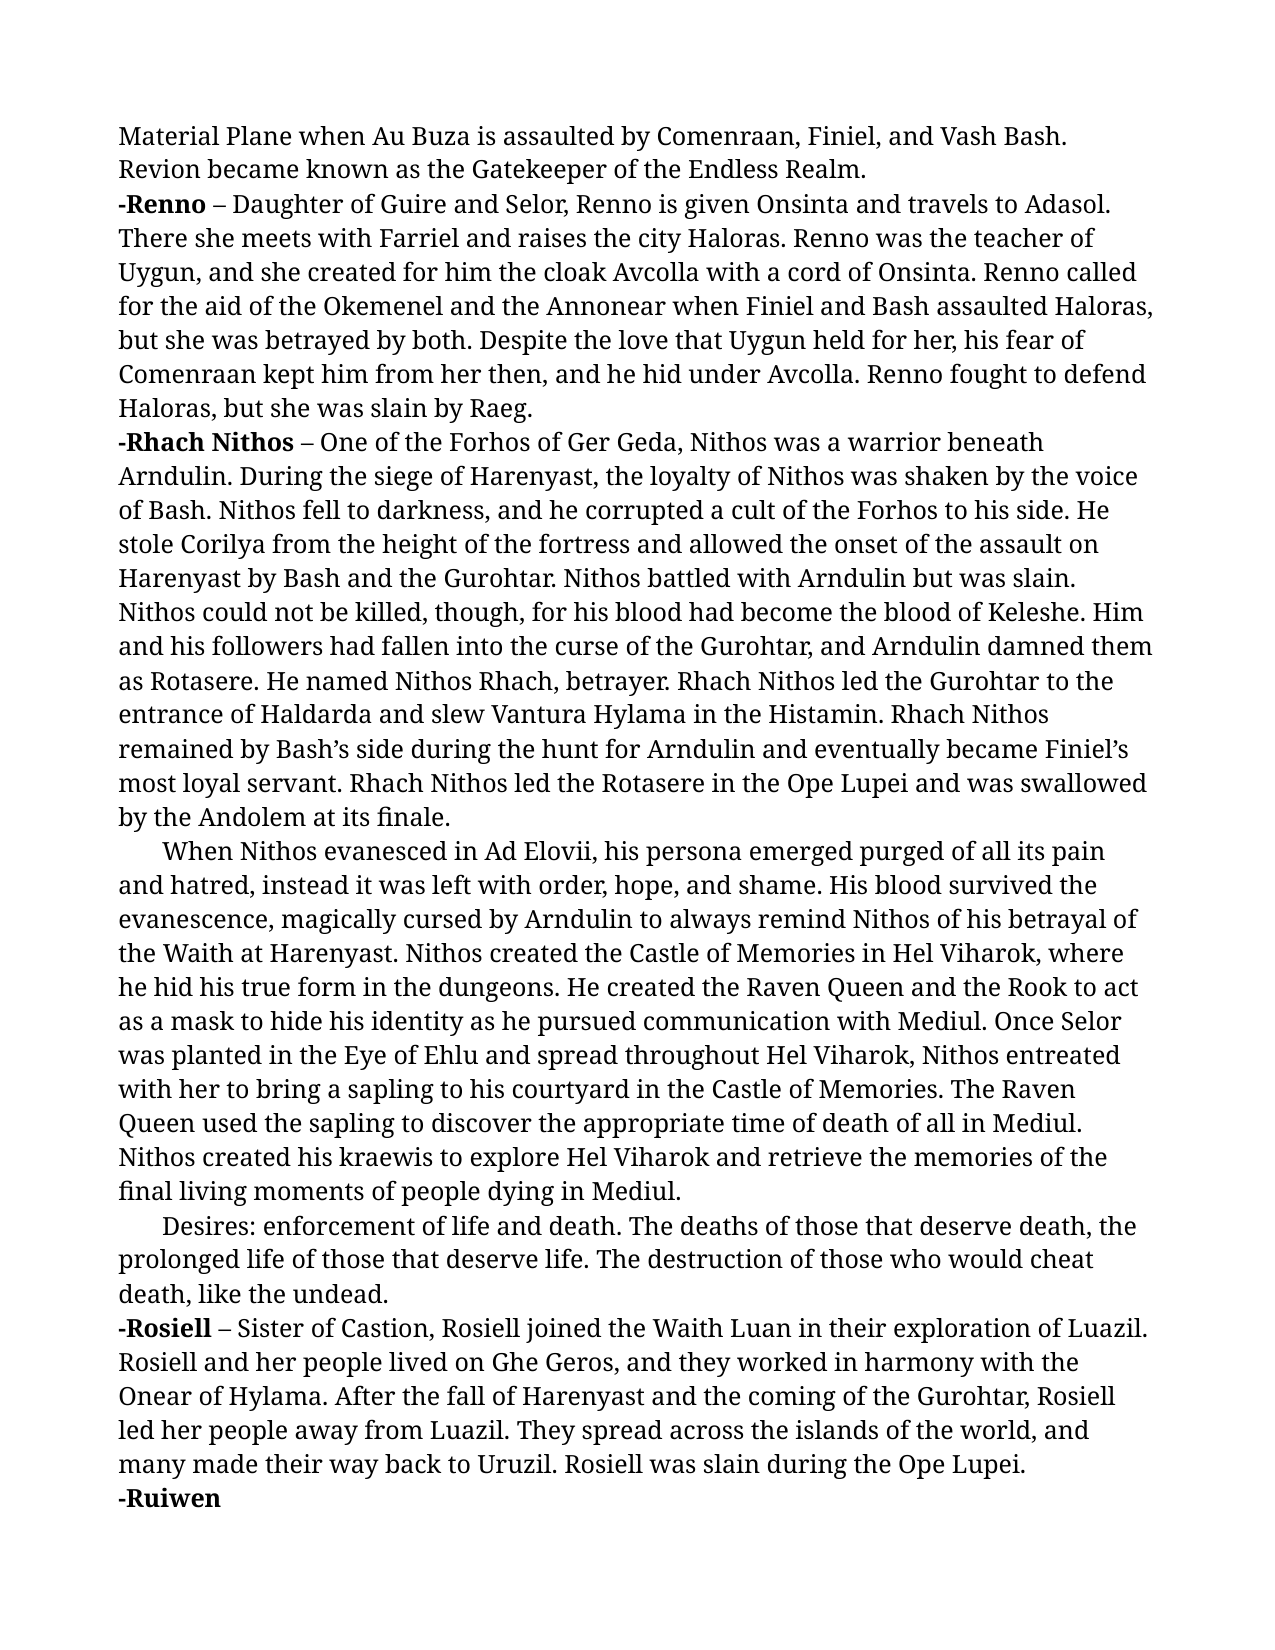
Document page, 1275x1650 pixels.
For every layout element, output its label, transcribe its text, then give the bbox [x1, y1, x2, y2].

text -Renno – Daughter of Guire and Selor, Renno is given Onsinta and travels to Adasol. There she meets with Farriel and raises the city Haloras. Renno was the teacher of Uygun, and she created for him the cloak Avcolla with a cord of Onsinta. Renno called for the aid of the Okemenel and the Annonear when Finiel and Bash assaulted Haloras, but she was betrayed by both. Despite the love that Uygun held for her, his fear of Comenraan kept him from her then, and he hid under Avcolla. Renno fought to defend Haloras, but she was slain by Raeg. [118, 186, 1157, 425]
text When Nithos evanesced in Ad Elovii, his persona emerged purged of all its pain and hatred, instead it was left with order, hope, and shame. His blood survived the evanescence, magically cursed by Arndulin to always remind Nithos of his betrayal of the Waith at Harenyast. Nithos created the Castle of Memories in Hel Viharok, where he hid his true form in the dungeons. He created the Raven Queen and the Rook to act as a mask to hide his identity as he pursued communication with Mediul. Once Selor was planted in the Eye of Ehlu and spread throughout Hel Viharok, Nithos entreated with her to bring a sapling to his courtyard in the Castle of Memories. The Raven Queen used the sapling to discover the appropriate time of death of all in Mediul. Nithos created his kraewis to explore Hel Viharok and retrieve the memories of the final living moments of people dying in Mediul. [118, 833, 1157, 1208]
text -Ruiwen [118, 1481, 1157, 1515]
text -Rosiell – Sister of Castion, Rosiell joined the Waith Luan in their exploration of Luazil. Rosiell and her people lived on Ghe Geros, and they worked in harmony with the Onear of Hylama. After the fall of Harenyast and the coming of the Gurohtar, Rosiell led her people away from Luazil. They spread across the islands of the world, and many made their way back to Uruzil. Rosiell was slain during the Ope Lupei. [118, 1310, 1157, 1481]
text Desires: enforcement of life and death. The deaths of those that deserve death, the prolonged life of those that deserve life. The destruction of those who would cheat death, like the undead. [118, 1208, 1157, 1310]
text Material Plane when Au Buza is assaulted by Comenraan, Finiel, and Vash Bash. Revion became known as the Gatekeeper of the Endless Realm. [118, 118, 1157, 186]
text -Rhach Nithos – One of the Forhos of Ger Geda, Nithos was a warrior beneath Arndulin. During the siege of Harenyast, the loyalty of Nithos was shaken by the voice of Bash. Nithos fell to darkness, and he corrupted a cult of the Forhos to his side. He stole Corilya from the height of the fortress and allowed the onset of the assault on Harenyast by Bash and the Gurohtar. Nithos battled with Arndulin but was slain. Nithos could not be killed, though, for his blood had become the blood of Keleshe. Him and his followers had fallen into the curse of the Gurohtar, and Arndulin damned them as Rotasere. He named Nithos Rhach, betrayer. Rhach Nithos led the Gurohtar to the entrance of Haldarda and slew Vantura Hylama in the Histamin. Rhach Nithos remained by Bash’s side during the hunt for Arndulin and eventually became Finiel’s most loyal servant. Rhach Nithos led the Rotasere in the Ope Lupei and was swallowed by the Andolem at its finale. [118, 425, 1157, 833]
